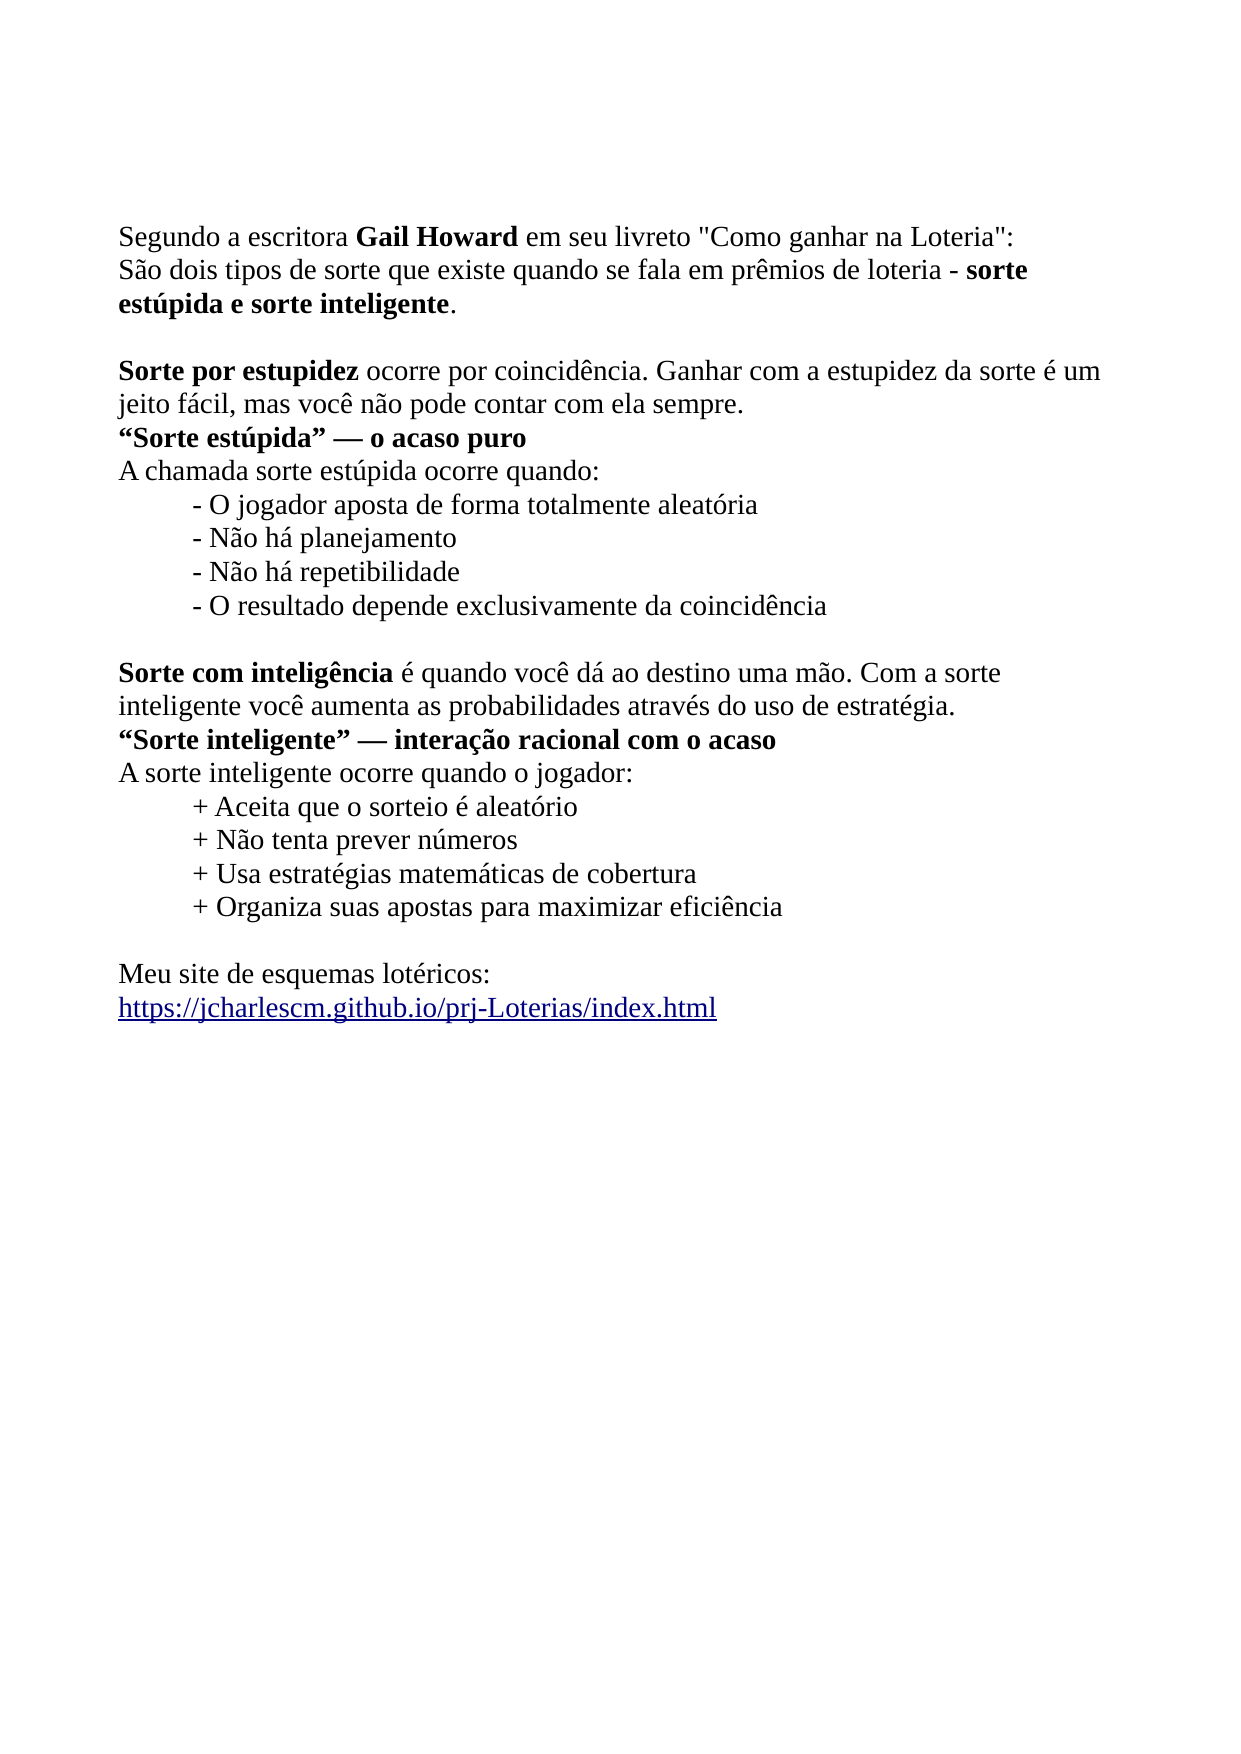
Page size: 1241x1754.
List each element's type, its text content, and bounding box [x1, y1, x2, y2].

text “Sorte inteligente” — interação racional com o acaso [118, 722, 1122, 755]
text + Organiza suas apostas para maximizar eficiência [118, 889, 1122, 923]
text A sorte inteligente ocorre quando o jogador: [118, 755, 1122, 789]
text São dois tipos de sorte que existe quando se fala em prêmios de loteria - sorte estúpida e sorte inteligente. [118, 252, 1122, 319]
text A chamada sorte estúpida ocorre quando: [118, 453, 1122, 487]
text Sorte por estupidez ocorre por coincidência. Ganhar com a estupidez da sorte é um jeito fácil, mas você não pode contar com ela sempre. [118, 353, 1122, 420]
text - Não há planejamento [118, 521, 1122, 554]
text - Não há repetibilidade [118, 554, 1122, 588]
text + Não tenta prever números [118, 822, 1122, 856]
text Sorte com inteligência é quando você dá ao destino uma mão. Com a sorte inteligente você aumenta as probabilidades através do uso de estratégia. [118, 655, 1122, 722]
text - O jogador aposta de forma totalmente aleatória [118, 487, 1122, 521]
text + Usa estratégias matemáticas de cobertura [118, 856, 1122, 889]
text https://jcharlescm.github.io/prj-Loterias/index.html [118, 990, 1122, 1024]
text - O resultado depende exclusivamente da coincidência [118, 588, 1122, 621]
text Segundo a escritora Gail Howard em seu livreto "Como ganhar na Loteria": [118, 219, 1122, 252]
text Meu site de esquemas lotéricos: [118, 957, 1122, 990]
text “Sorte estúpida” — o acaso puro [118, 420, 1122, 453]
text + Aceita que o sorteio é aleatório [118, 789, 1122, 822]
